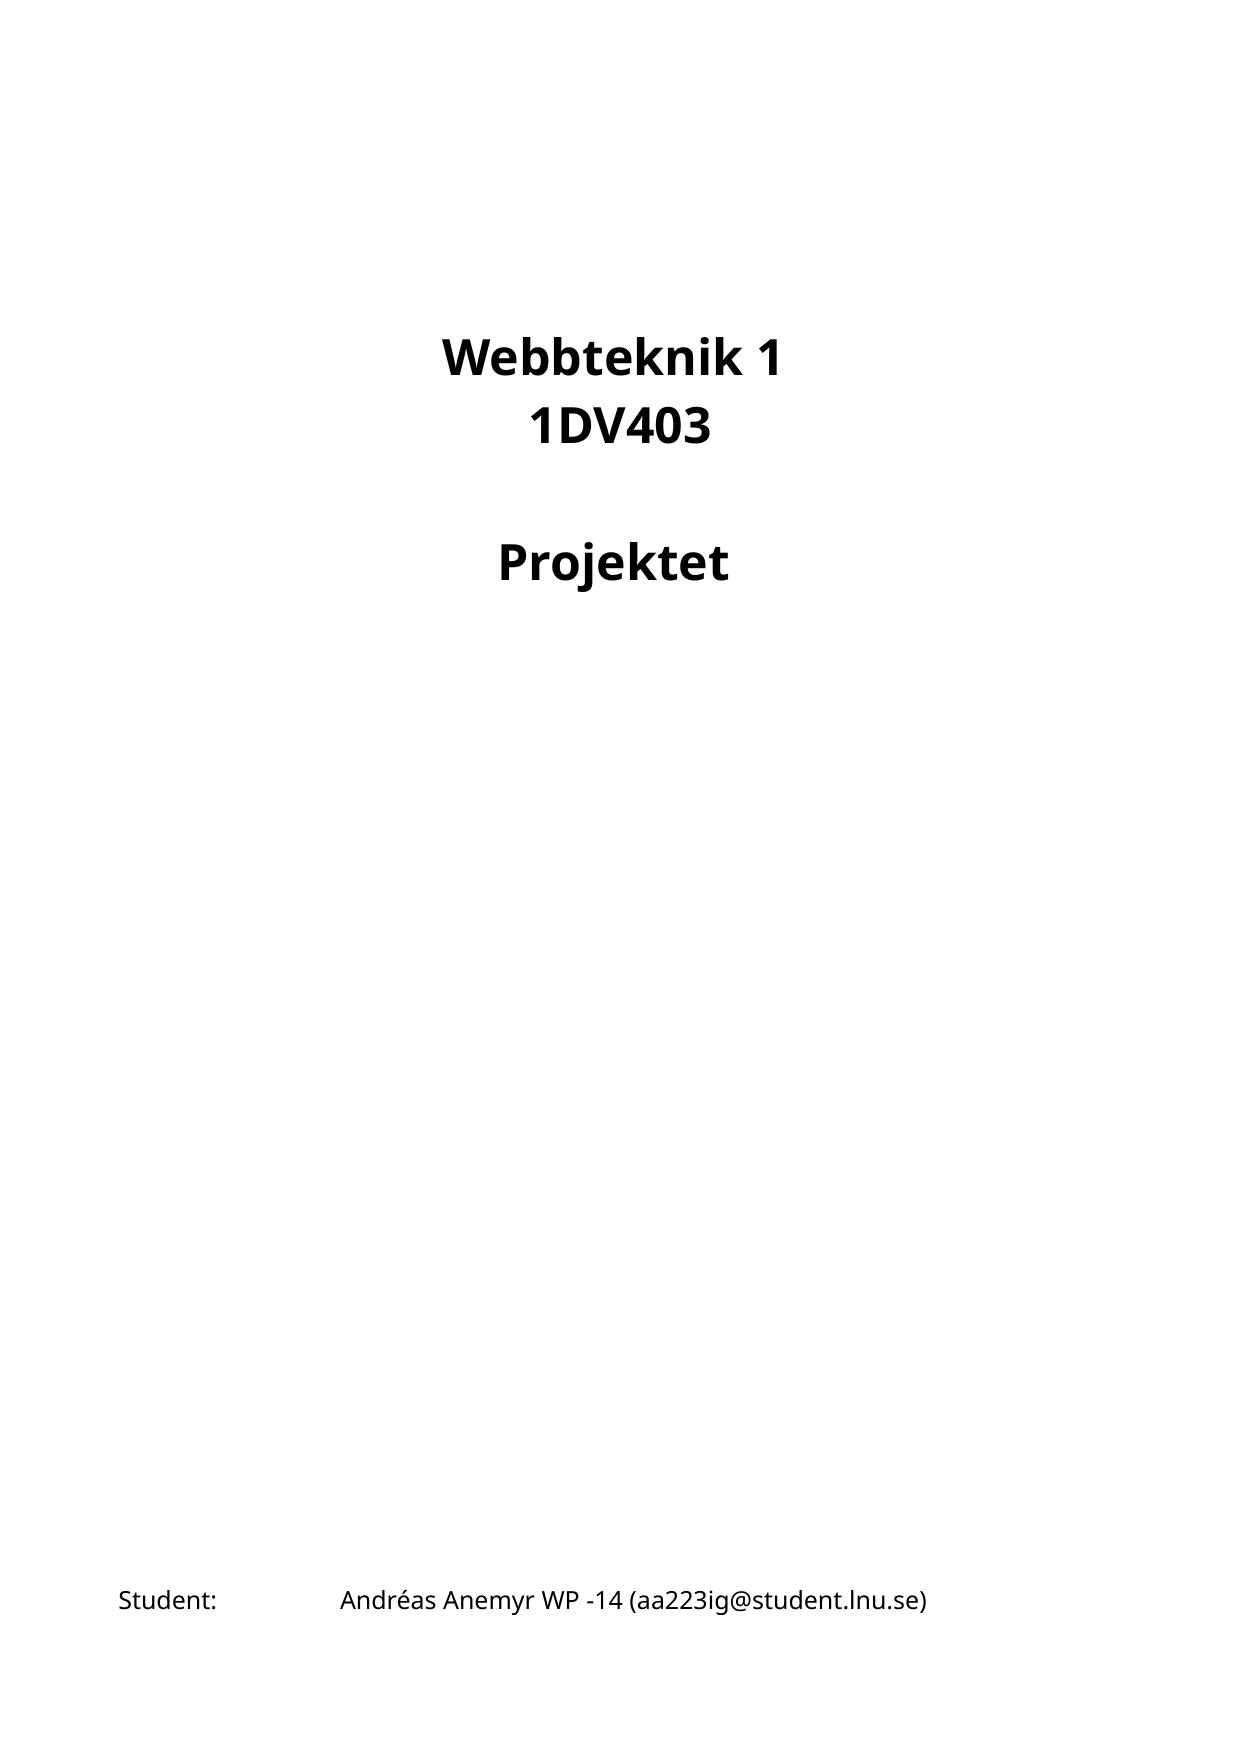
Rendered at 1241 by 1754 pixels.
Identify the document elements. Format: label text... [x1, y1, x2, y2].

text Webbteknik 1 [118, 322, 1122, 390]
text Student: Andréas Anemyr WP -14 (aa223ig@student.lnu.se) [118, 1583, 1122, 1617]
text 1DV403 [118, 390, 1122, 458]
text Projektet [118, 527, 1122, 595]
